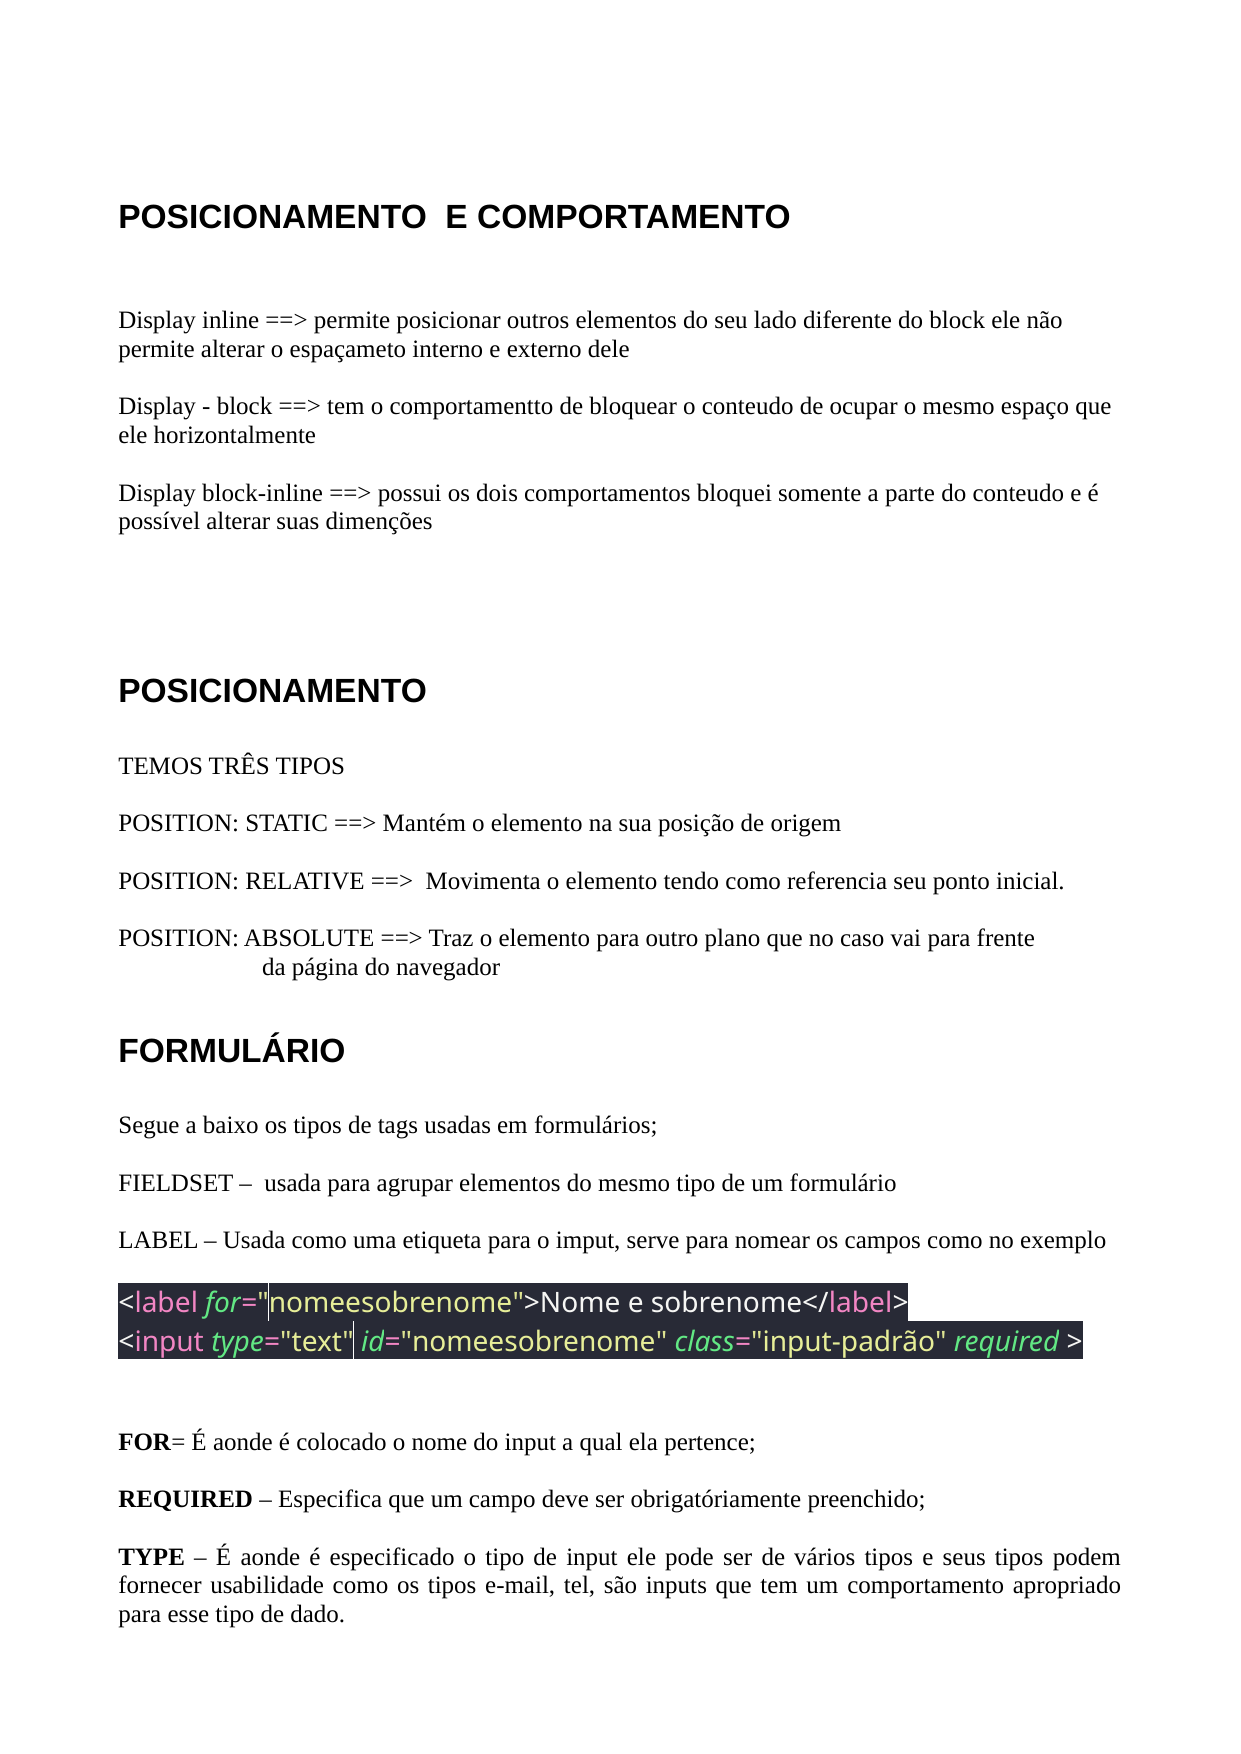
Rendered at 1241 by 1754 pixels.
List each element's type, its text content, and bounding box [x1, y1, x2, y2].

text POSITION: ABSOLUTE ==> Traz o elemento para outro plano que no caso vai para frente [118, 923, 1122, 952]
text FIELDSET – usada para agrupar elementos do mesmo tipo de um formulário [118, 1168, 1122, 1197]
text REQUIRED – Especifica que um campo deve ser obrigatóriamente preenchido; [118, 1484, 1122, 1513]
text Display - block ==> tem o comportamentto de bloquear o conteudo de ocupar o mesmo espaço que [118, 391, 1122, 420]
text permite alterar o espaçameto interno e externo dele [118, 334, 1122, 363]
text TEMOS TRÊS TIPOS [118, 751, 1122, 779]
text da página do navegador [118, 952, 1122, 981]
text Display block-inline ==> possui os dois comportamentos bloquei somente a parte do conteudo e é [118, 478, 1122, 506]
text TYPE – É aonde é especificado o tipo de input ele pode ser de vários tipos e seus tipos podem fornecer usabilidade como os tipos e-mail, tel, são inputs que tem um comportamento apropriado para esse tipo de dado. [118, 1542, 1122, 1628]
subtitle POSICIONAMENTO E COMPORTAMENTO [118, 196, 1122, 235]
text Display inline ==> permite posicionar outros elementos do seu lado diferente do block ele não [118, 305, 1122, 334]
text <input type="text" id="nomeesobrenome" class="input-padrão" required > [118, 1321, 1122, 1359]
text Segue a baixo os tipos de tags usadas em formulários; [118, 1110, 1122, 1139]
text ele horizontalmente [118, 420, 1122, 449]
text POSITION: RELATIVE ==> Movimenta o elemento tendo como referencia seu ponto inicial. [118, 866, 1122, 894]
text FOR= É aonde é colocado o nome do input a qual ela pertence; [118, 1427, 1122, 1455]
text possível alterar suas dimenções [118, 506, 1122, 535]
subtitle POSICIONAMENTO [118, 671, 1122, 709]
subtitle FORMULÁRIO [118, 1030, 1122, 1069]
text LABEL – Usada como uma etiqueta para o imput, serve para nomear os campos como no exemplo [118, 1225, 1122, 1254]
text POSITION: STATIC ==> Mantém o elemento na sua posição de origem [118, 808, 1122, 837]
text <label for="nomeesobrenome">Nome e sobrenome</label> [118, 1283, 1122, 1321]
